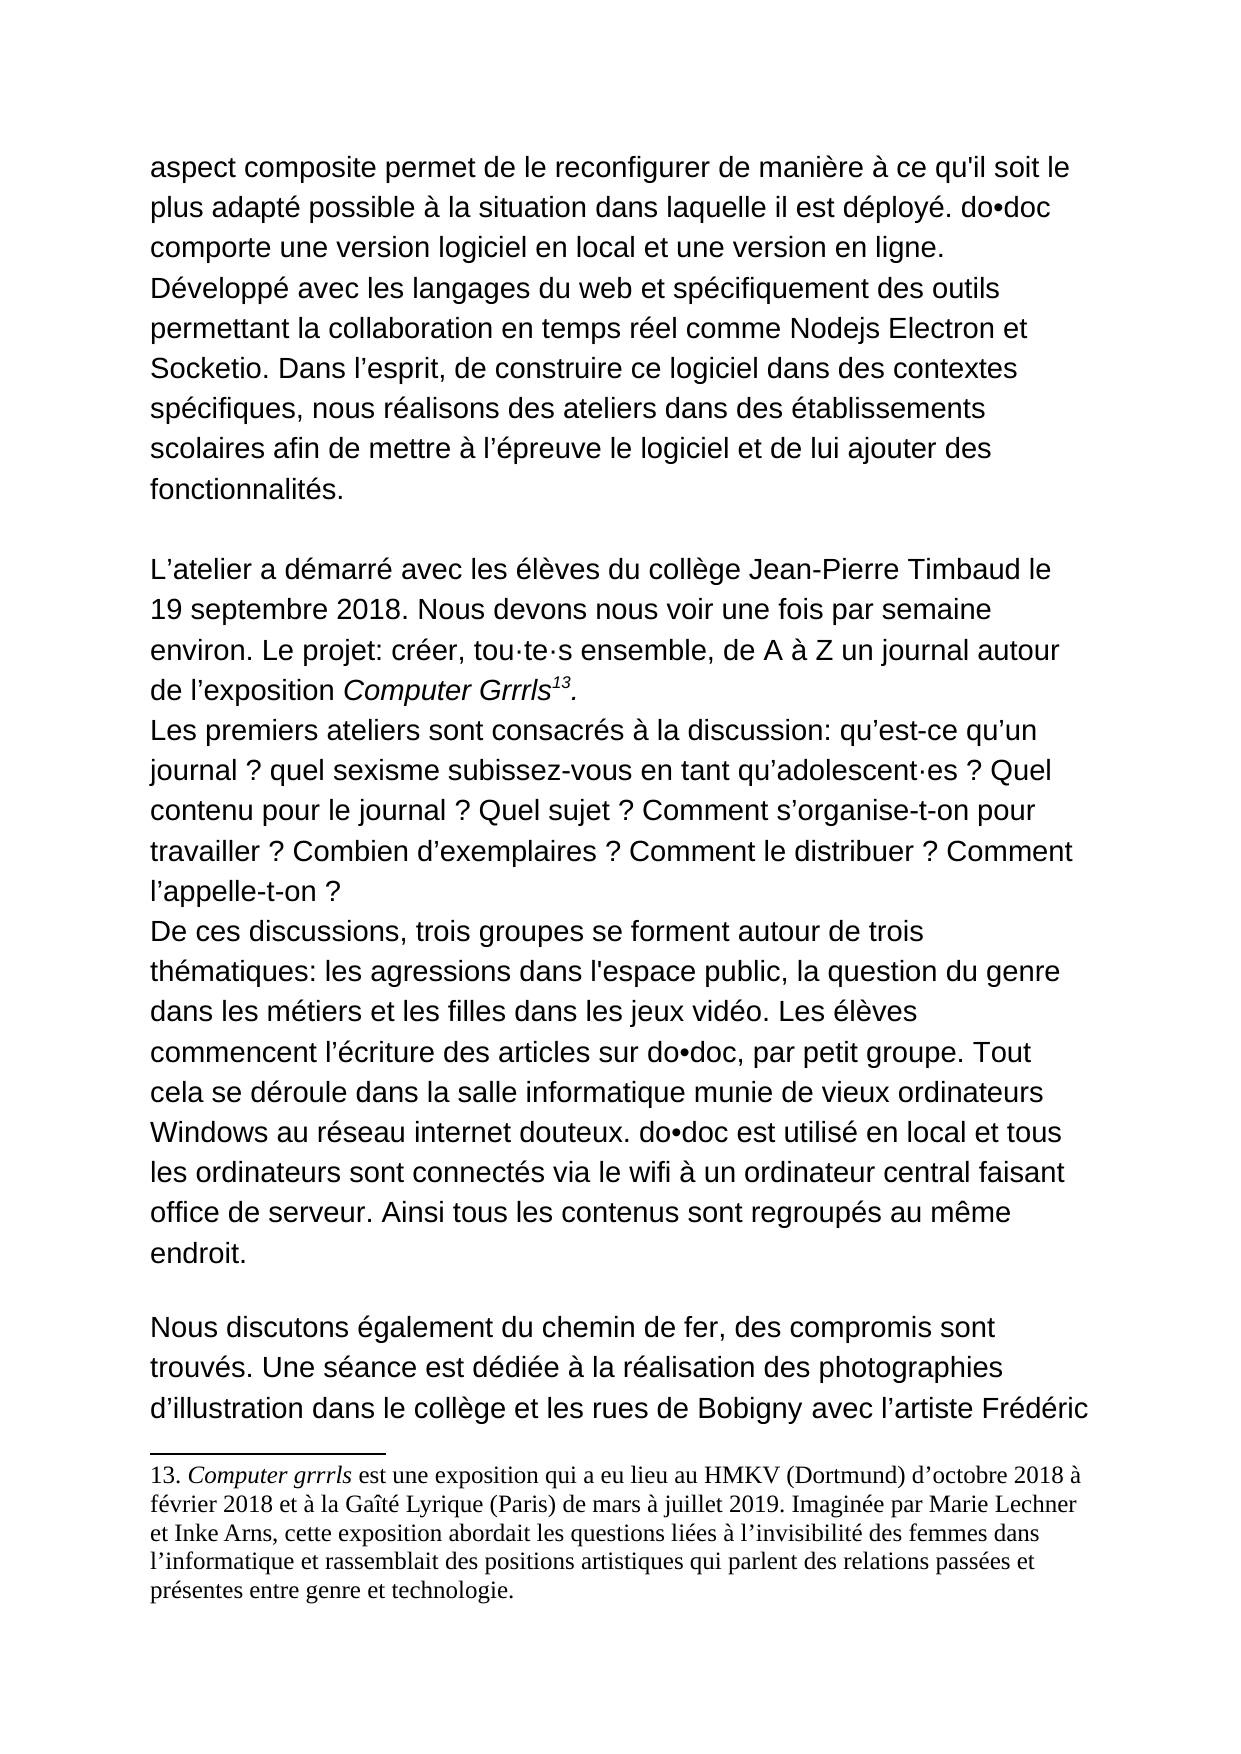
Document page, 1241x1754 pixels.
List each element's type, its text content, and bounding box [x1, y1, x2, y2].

text De ces discussions, trois groupes se forment autour de trois thématiques: les agressions dans l'espace public, la question du genre dans les métiers et les filles dans les jeux vidéo. Les élèves commencent l’écriture des articles sur do•doc, par petit groupe. Tout cela se déroule dans la salle informatique munie de vieux ordinateurs Windows au réseau internet douteux. do•doc est utilisé en local et tous les ordinateurs sont connectés via le wifi à un ordinateur central faisant office de serveur. Ainsi tous les contenus sont regroupés au même endroit. [150, 914, 1090, 1269]
text Nous discutons également du chemin de fer, des compromis sont trouvés. Une séance est dédiée à la réalisation des photographies d’illustration dans le collège et les rues de Bobigny avec l’artiste Frédéric [150, 1310, 1090, 1424]
text aspect composite permet de le reconfigurer de manière à ce qu'il soit le plus adapté possible à la situation dans laquelle il est déployé. do•doc comporte une version logiciel en local et une version en ligne. Développé avec les langages du web et spécifiquement des outils permettant la collaboration en temps réel comme Nodejs Electron et Socketio. Dans l’esprit, de construire ce logiciel dans des contextes spécifiques, nous réalisons des ateliers dans des établissements scolaires afin de mettre à l’épreuve le logiciel et de lui ajouter des fonctionnalités. [150, 150, 1090, 505]
text Les premiers ateliers sont consacrés à la discussion: qu’est-ce qu’un journal ? quel sexisme subissez-vous en tant qu’adolescent·es ? Quel contenu pour le journal ? Quel sujet ? Comment s’organise-t-on pour travailler ? Combien d’exemplaires ? Comment le distribuer ? Comment l’appelle-t-on ? [150, 713, 1090, 907]
text L’atelier a démarré avec les élèves du collège Jean-Pierre Timbaud le 19 septembre 2018. Nous devons nous voir une fois par semaine environ. Le projet: créer, tou·te·s ensemble, de A à Z un journal autour de l’exposition Computer Grrrls. [150, 552, 1090, 706]
text . Computer grrrls est une exposition qui a eu lieu au HMKV (Dortmund) d’octobre 2018 à février 2018 et à la Gaîté Lyrique (Paris) de mars à juillet 2019. Imaginée par Marie Lechner et Inke Arns, cette exposition abordait les questions liées à l’invisibilité des femmes dans l’informatique et rassemblait des positions artistiques qui parlent des relations passées et présentes entre genre et technologie. [150, 1460, 1090, 1604]
